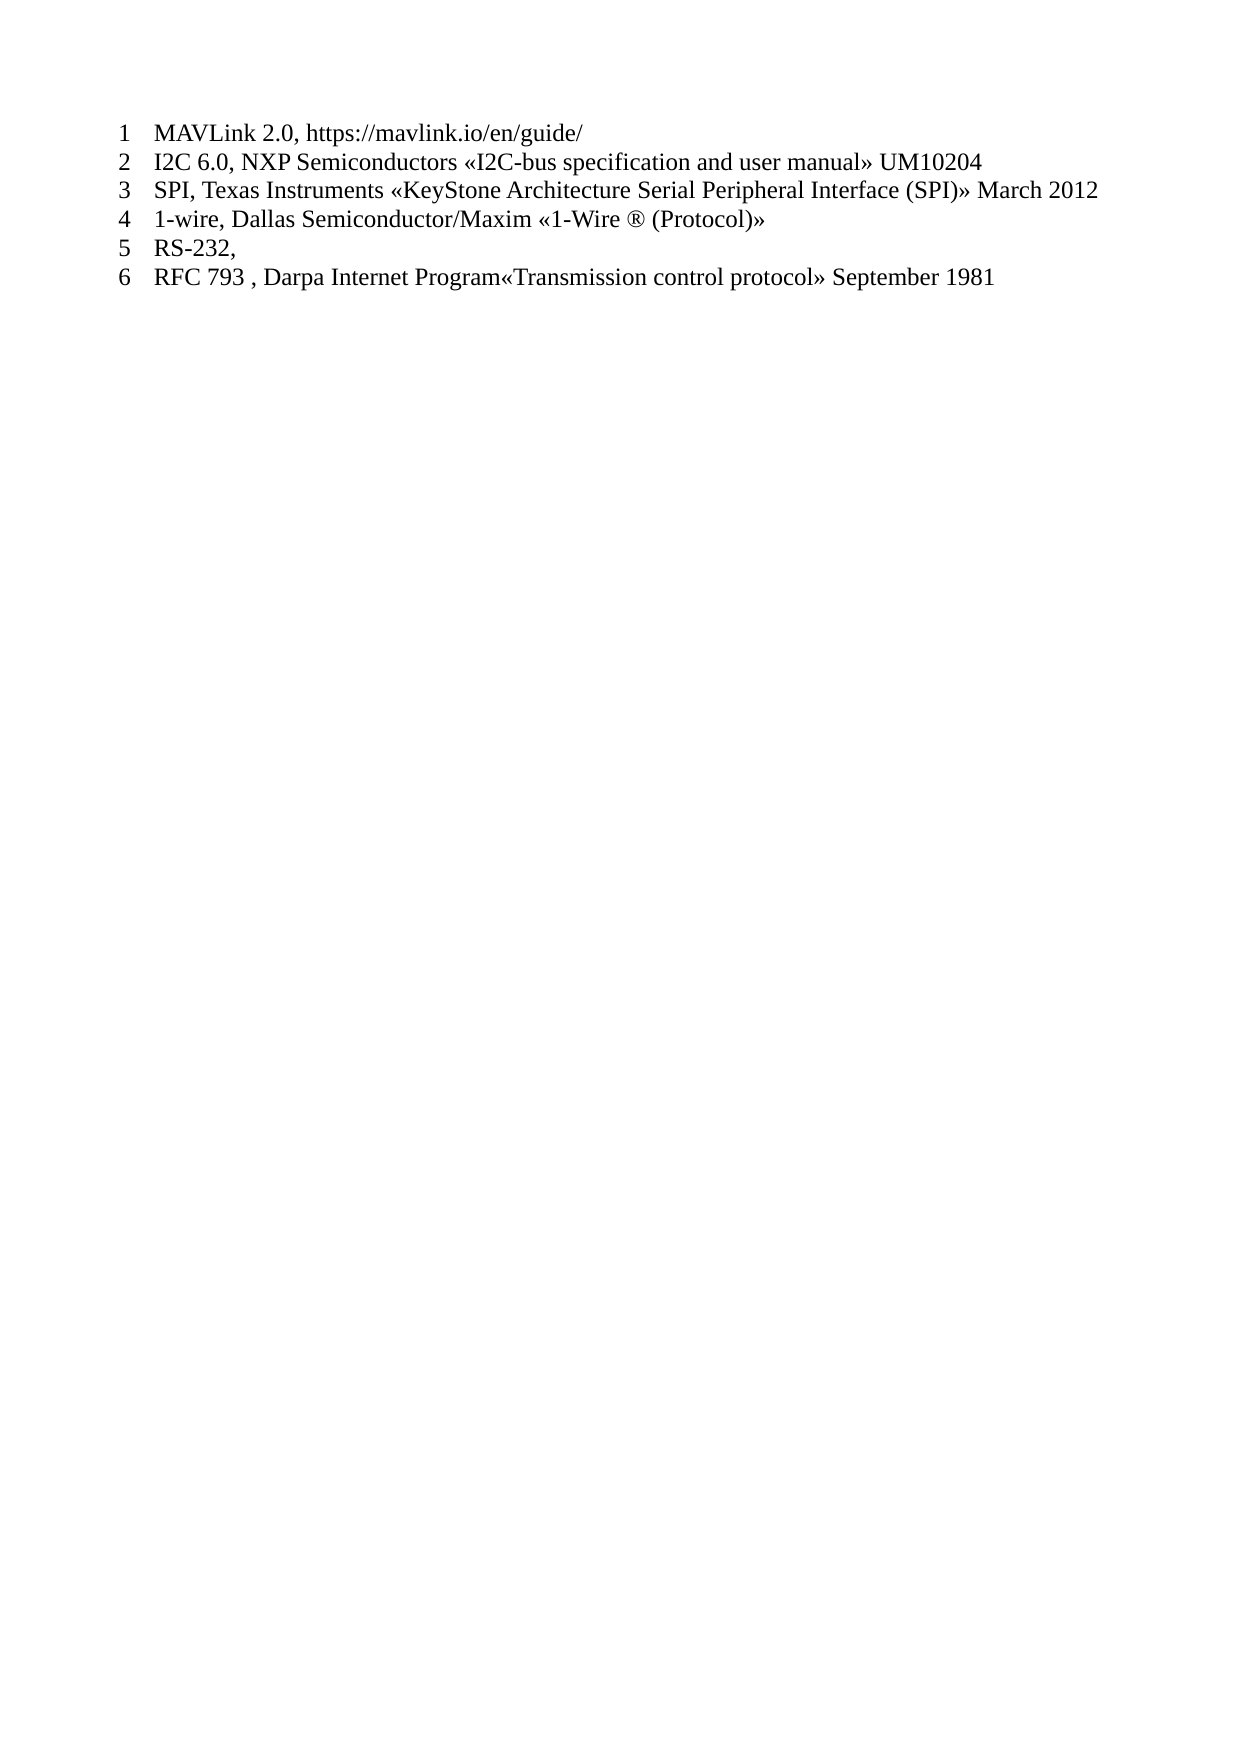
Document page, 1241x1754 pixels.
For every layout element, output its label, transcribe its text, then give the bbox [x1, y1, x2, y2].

list SPI, Texas Instruments «KeyStone Architecture Serial Peripheral Interface (SPI)» March 2012 [118, 176, 1122, 204]
list RFC 793 , Darpa Internet Program«Transmission control protocol» September 1981 [118, 262, 1122, 291]
list MAVLink 2.0, https://mavlink.io/en/guide/ [118, 118, 1122, 147]
list RS-232, [118, 233, 1122, 262]
list I2C 6.0, NXP Semiconductors «I2C-bus specification and user manual» UM10204 [118, 147, 1122, 176]
list 1-wire, Dallas Semiconductor/Maxim «1-Wire ® (Protocol)» [118, 204, 1122, 233]
